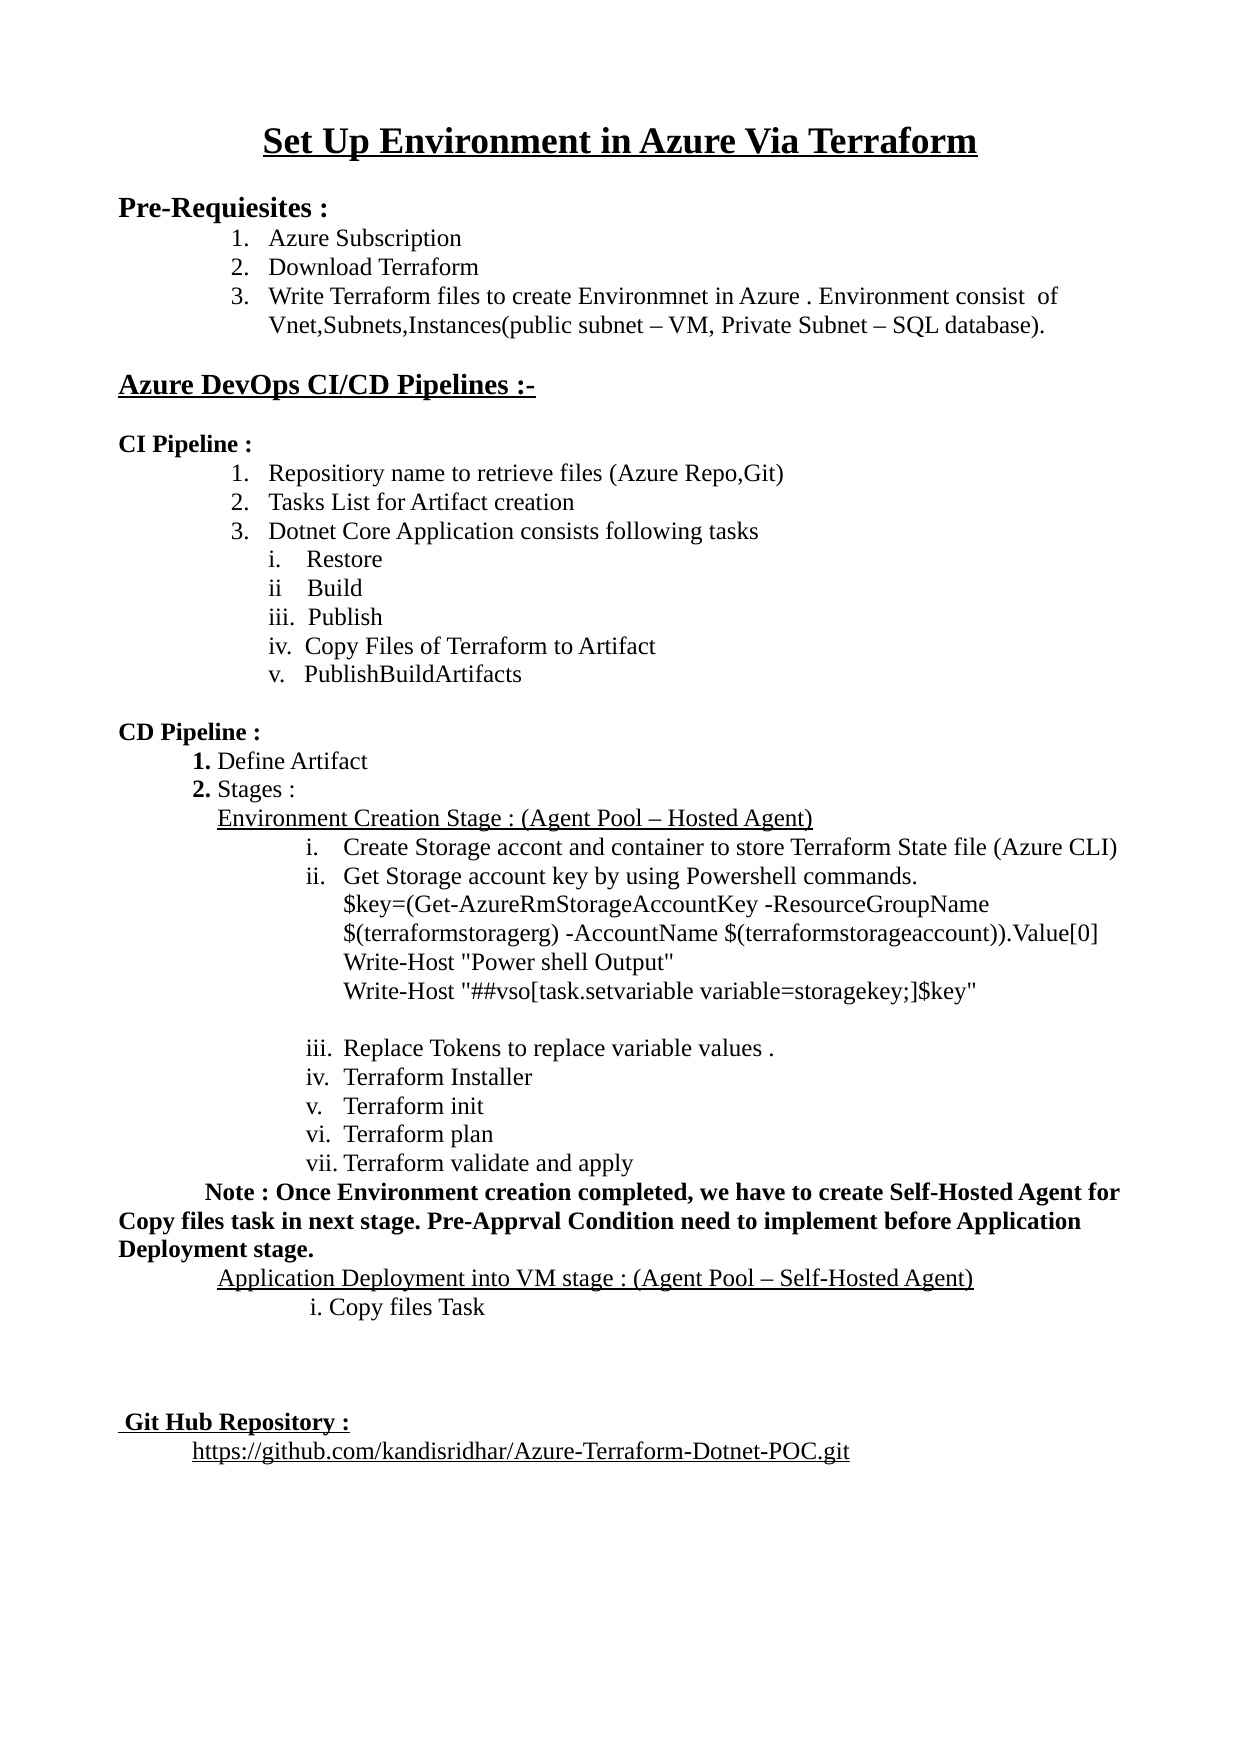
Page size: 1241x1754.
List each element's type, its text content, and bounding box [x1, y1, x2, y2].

list Write-Host "Power shell Output" [306, 947, 1122, 976]
list Replace Tokens to replace variable values . [306, 1033, 1122, 1062]
list iii. Publish [231, 602, 1122, 631]
text CI Pipeline : [118, 429, 1122, 458]
list iv. Copy Files of Terraform to Artifact [231, 631, 1122, 659]
text Pre-Requiesites : [118, 190, 1122, 223]
text Azure DevOps CI/CD Pipelines :- [118, 367, 1122, 401]
list Download Terraform [231, 252, 1122, 281]
list Write Terraform files to create Environmnet in Azure . Environment consist of Vnet,Subnets,Instances(public subnet – VM, Private Subnet – SQL database). [231, 281, 1122, 338]
text Note : Once Environment creation completed, we have to create Self-Hosted Agent for Copy files task in next stage. Pre-Apprval Condition need to implement before Application Deployment stage. [118, 1177, 1122, 1263]
text Environment Creation Stage : (Agent Pool – Hosted Agent) [118, 803, 1122, 832]
list Dotnet Core Application consists following tasks [231, 516, 1122, 544]
text CD Pipeline : [118, 717, 1122, 746]
list Tasks List for Artifact creation [231, 487, 1122, 516]
list Terraform validate and apply [306, 1148, 1122, 1177]
list v. PublishBuildArtifacts [231, 659, 1122, 688]
list $(terraformstoragerg) -AccountName $(terraformstorageaccount)).Value[0] [306, 918, 1122, 947]
list $key=(Get-AzureRmStorageAccountKey -ResourceGroupName [306, 889, 1122, 918]
list Terraform plan [306, 1119, 1122, 1148]
list Terraform Installer [306, 1062, 1122, 1091]
list Terraform init [306, 1091, 1122, 1119]
list Write-Host "##vso[task.setvariable variable=storagekey;]$key" [306, 976, 1122, 1004]
list Get Storage account key by using Powershell commands. [306, 861, 1122, 889]
text https://github.com/kandisridhar/Azure-Terraform-Dotnet-POC.git [118, 1436, 1122, 1464]
text Application Deployment into VM stage : (Agent Pool – Self-Hosted Agent) [118, 1263, 1122, 1292]
text 2. Stages : [118, 774, 1122, 803]
text i. Copy files Task [118, 1292, 1122, 1321]
list ii Build [231, 573, 1122, 602]
text Set Up Environment in Azure Via Terraform [118, 118, 1122, 161]
list i. Restore [231, 544, 1122, 573]
list Create Storage accont and container to store Terraform State file (Azure CLI) [306, 832, 1122, 861]
list Azure Subscription [231, 223, 1122, 252]
list Repositiory name to retrieve files (Azure Repo,Git) [231, 458, 1122, 487]
text Git Hub Repository : [118, 1407, 1122, 1436]
text 1. Define Artifact [118, 746, 1122, 774]
